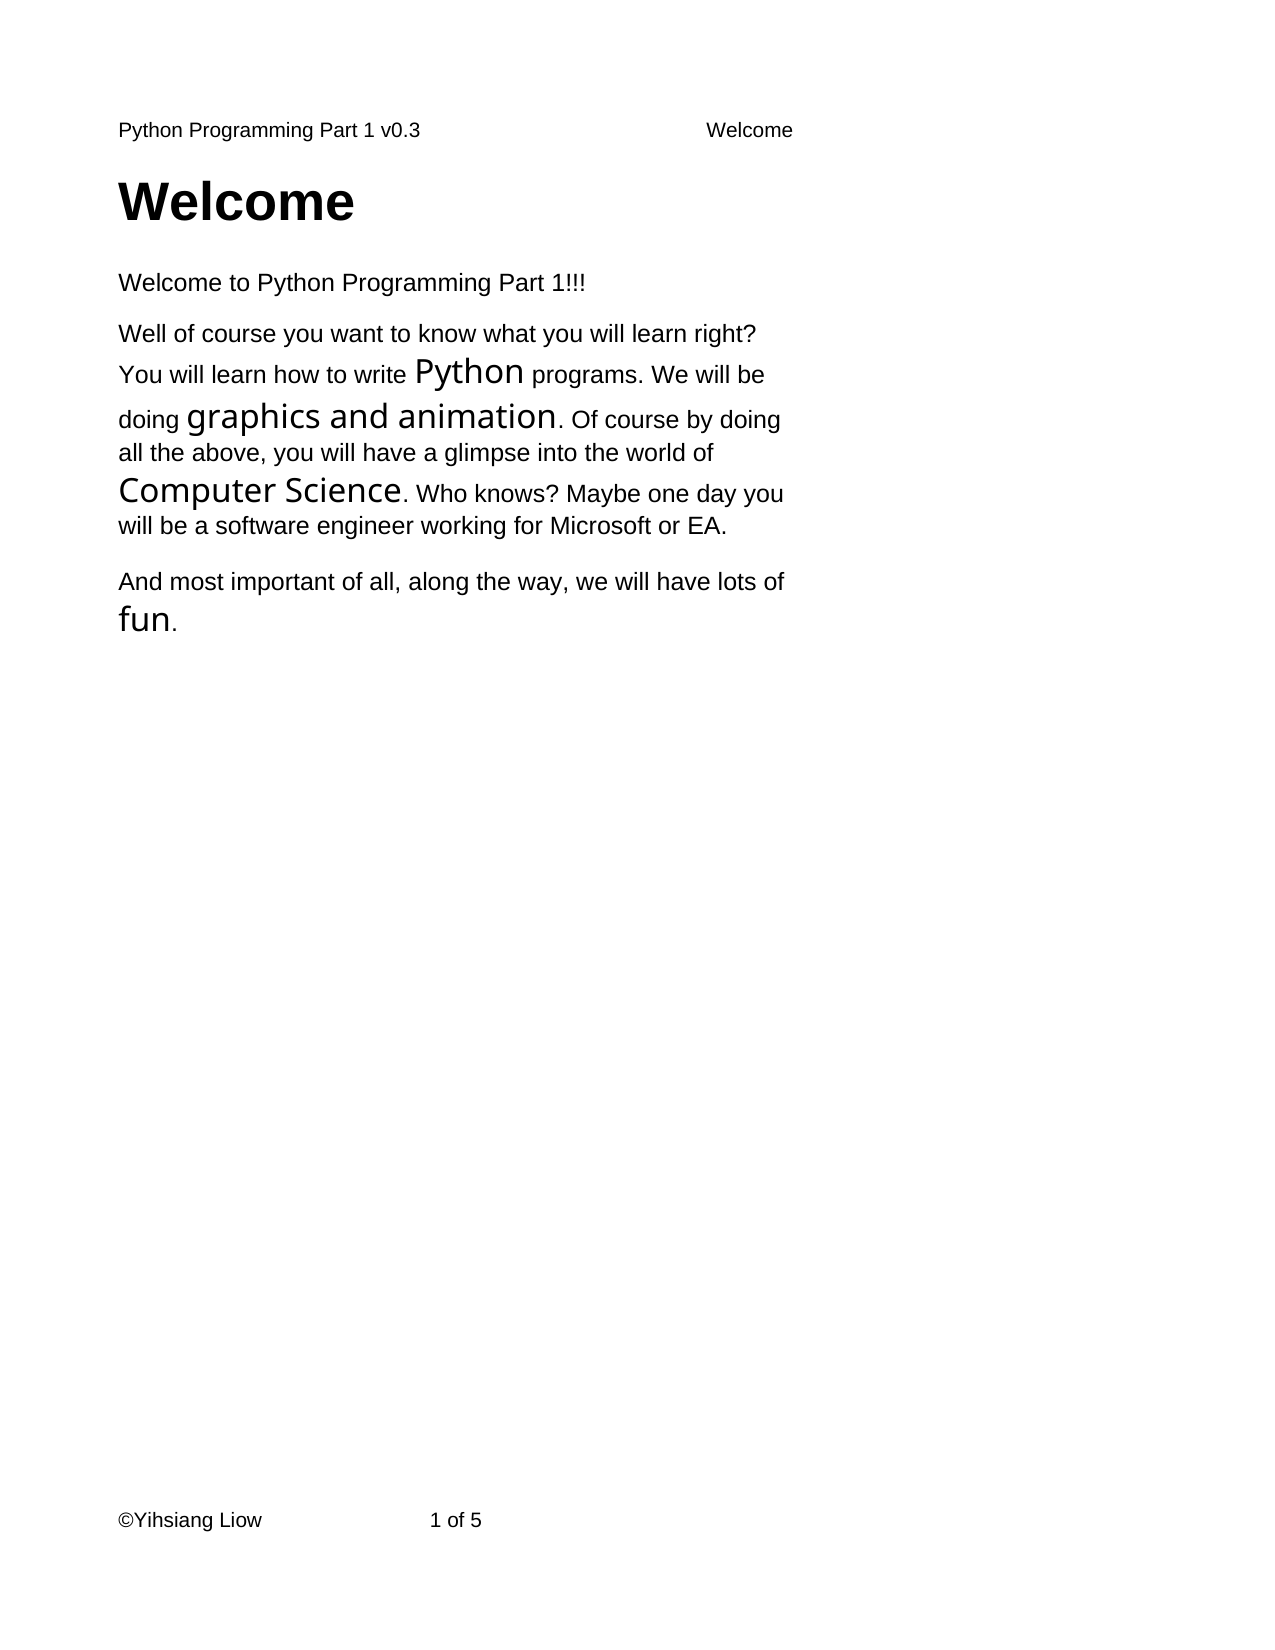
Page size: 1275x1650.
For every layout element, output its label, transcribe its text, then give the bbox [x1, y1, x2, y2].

text Well of course you want to know what you will learn right? You will learn how to write Python programs. We will be doing graphics and animation. Of course by doing all the above, you will have a glimpse into the world of Computer Science. Who knows? Maybe one day you will be a software engineer working for Microsoft or EA. [118, 320, 793, 540]
text And most important of all, along the way, we will have lots of fun. [118, 568, 793, 641]
text Welcome to Python Programming Part 1!!! [118, 269, 793, 297]
text Welcome [118, 171, 793, 231]
